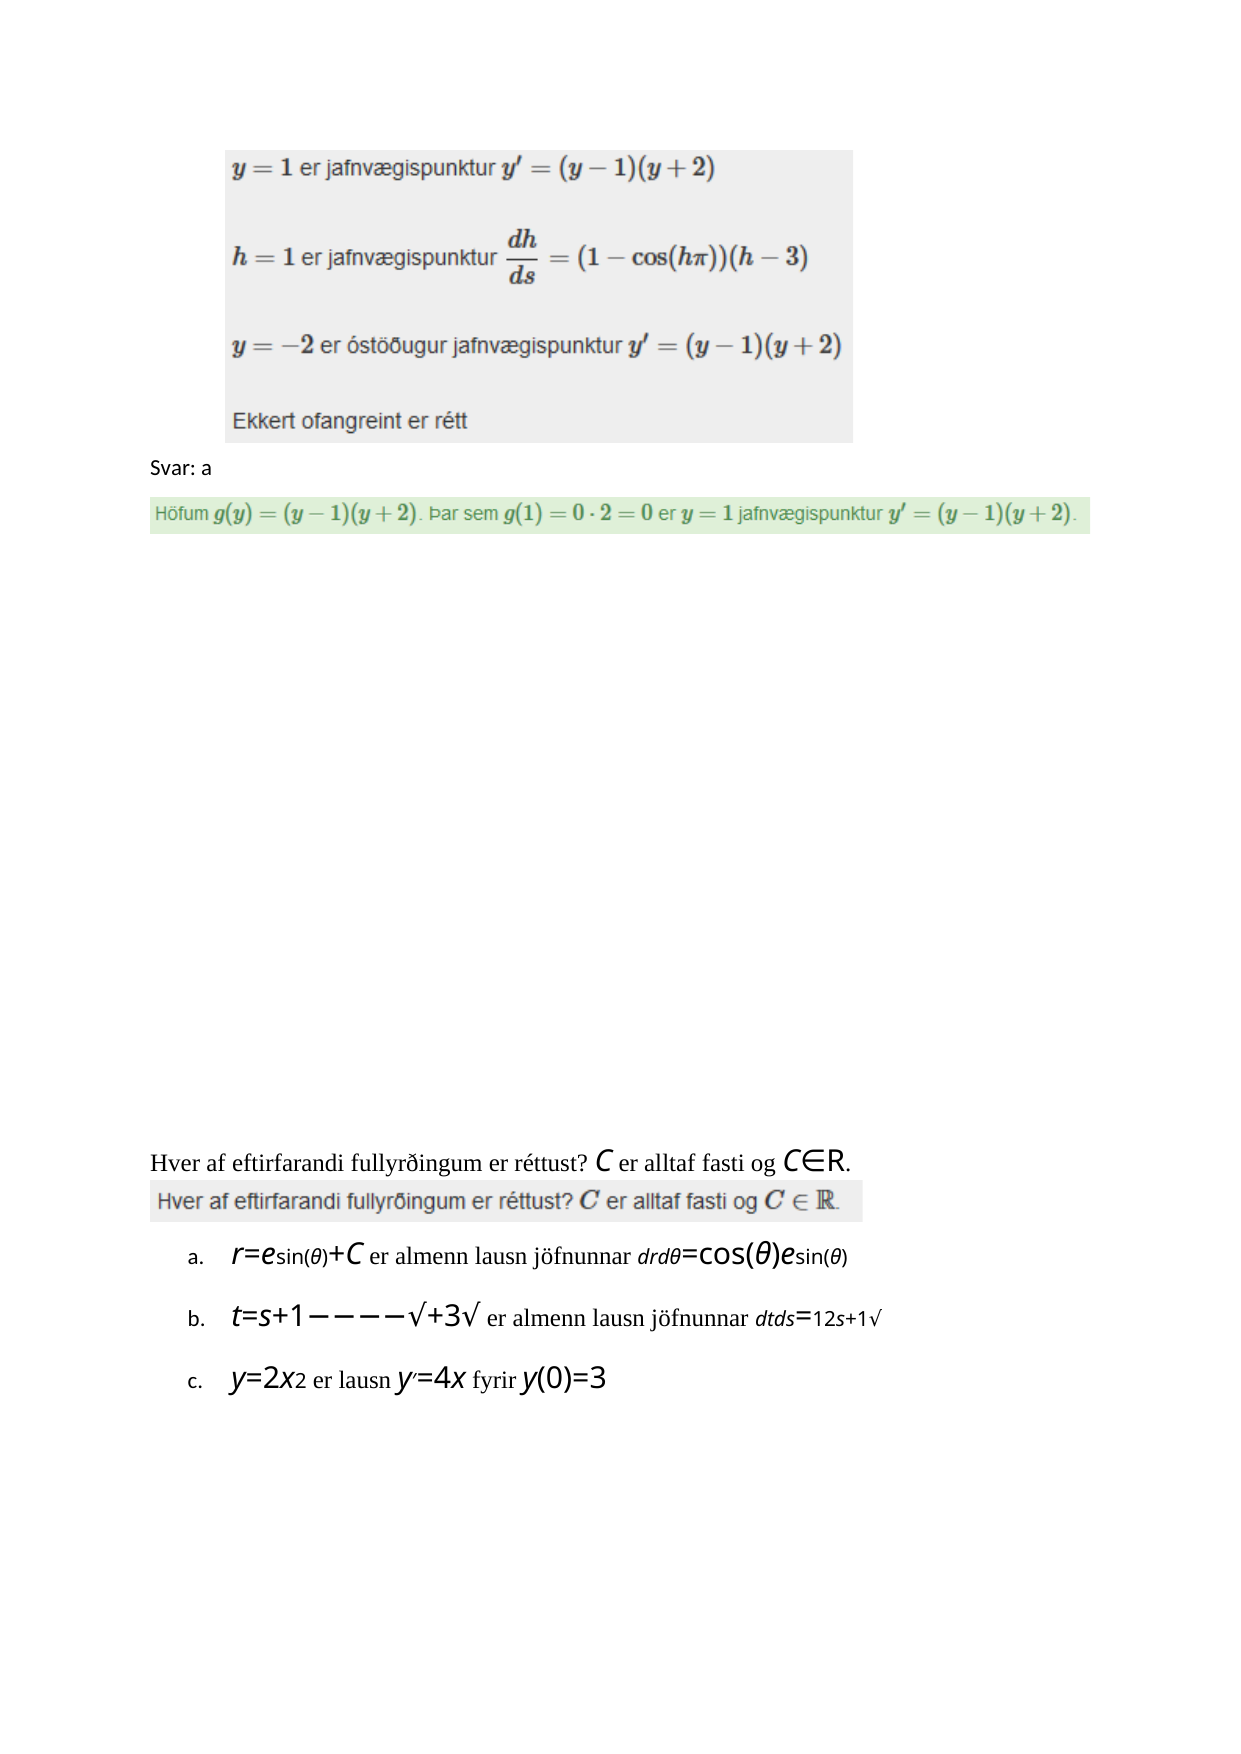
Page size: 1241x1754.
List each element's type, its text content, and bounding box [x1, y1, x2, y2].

list r=esin(θ)+C er almenn lausn jöfnunnar drdθ=cos(θ)esin(θ) [187, 1232, 1090, 1274]
text Hver af eftirfarandi fullyrðingum er réttust? C er alltaf fasti og C∈R. [150, 1139, 1090, 1222]
text Svar: a [150, 453, 1090, 481]
list t=s+1−−−−√+3√ er almenn lausn jöfnunnar dtds=12s+1√ [187, 1294, 1090, 1336]
list y=2x2 er lausn y′=4x fyrir y(0)=3 [187, 1356, 1090, 1398]
